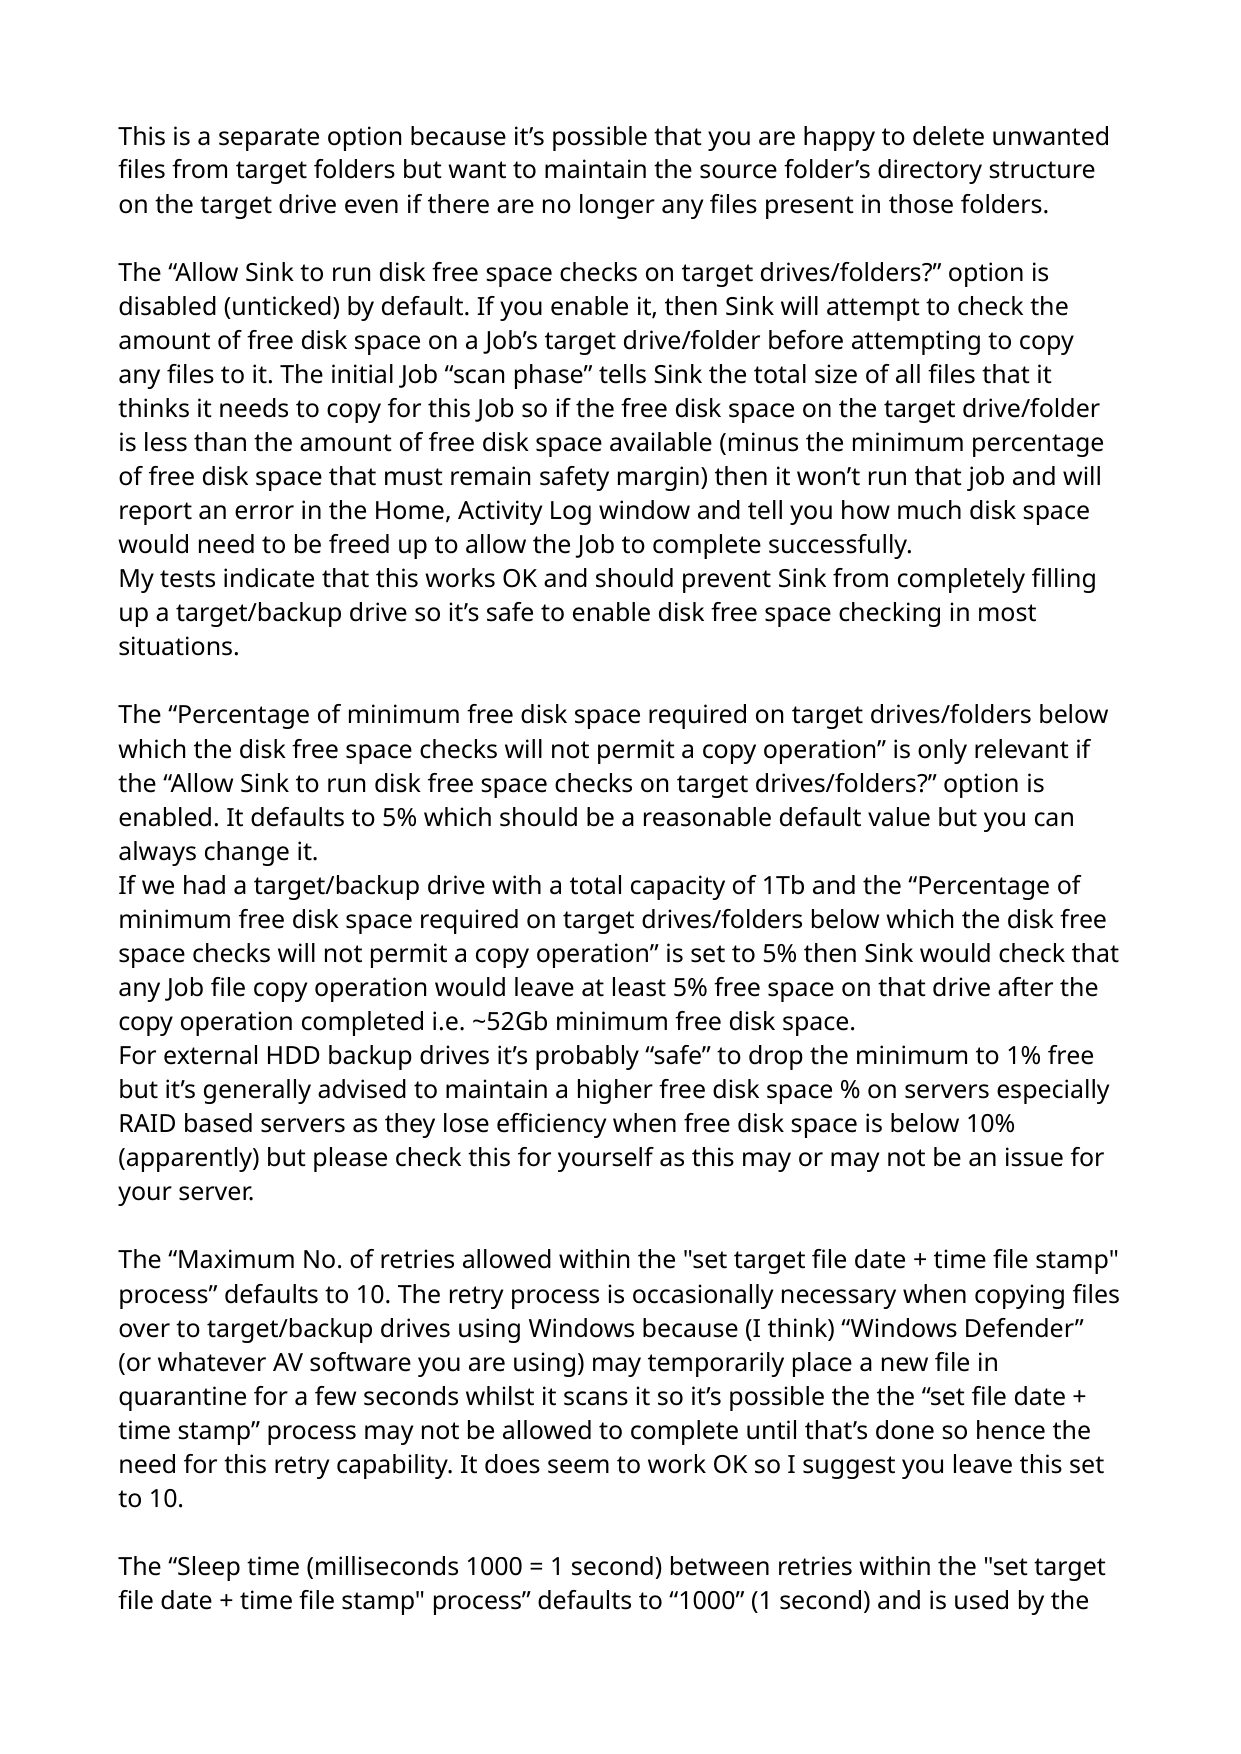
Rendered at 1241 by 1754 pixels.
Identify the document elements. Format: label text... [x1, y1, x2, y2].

text The “Maximum No. of retries allowed within the "set target file date + time file stamp" process” defaults to 10. The retry process is occasionally necessary when copying files over to target/backup drives using Windows because (I think) “Windows Defender” (or whatever AV software you are using) may temporarily place a new file in quarantine for a few seconds whilst it scans it so it’s possible the the “set file date + time stamp” process may not be allowed to complete until that’s done so hence the need for this retry capability. It does seem to work OK so I suggest you leave this set to 10. [118, 1242, 1122, 1515]
text The “Percentage of minimum free disk space required on target drives/folders below which the disk free space checks will not permit a copy operation” is only relevant if the “Allow Sink to run disk free space checks on target drives/folders?” option is enabled. It defaults to 5% which should be a reasonable default value but you can always change it. [118, 697, 1122, 867]
text For external HDD backup drives it’s probably “safe” to drop the minimum to 1% free but it’s generally advised to maintain a higher free disk space % on servers especially RAID based servers as they lose efficiency when free disk space is below 10% (apparently) but please check this for yourself as this may or may not be an issue for your server. [118, 1038, 1122, 1208]
text The “Allow Sink to run disk free space checks on target drives/folders?” option is disabled (unticked) by default. If you enable it, then Sink will attempt to check the amount of free disk space on a Job’s target drive/folder before attempting to copy any files to it. The initial Job “scan phase” tells Sink the total size of all files that it thinks it needs to copy for this Job so if the free disk space on the target drive/folder is less than the amount of free disk space available (minus the minimum percentage of free disk space that must remain safety margin) then it won’t run that job and will report an error in the Home, Activity Log window and tell you how much disk space would need to be freed up to allow the Job to complete successfully. [118, 254, 1122, 561]
text This is a separate option because it’s possible that you are happy to delete unwanted files from target folders but want to maintain the source folder’s directory structure on the target drive even if there are no longer any files present in those folders. [118, 118, 1122, 220]
text The “Sleep time (milliseconds 1000 = 1 second) between retries within the "set target file date + time file stamp" process” defaults to “1000” (1 second) and is used by the [118, 1549, 1122, 1617]
text If we had a target/backup drive with a total capacity of 1Tb and the “Percentage of minimum free disk space required on target drives/folders below which the disk free space checks will not permit a copy operation” is set to 5% then Sink would check that any Job file copy operation would leave at least 5% free space on that drive after the copy operation completed i.e. ~52Gb minimum free disk space. [118, 867, 1122, 1038]
text My tests indicate that this works OK and should prevent Sink from completely filling up a target/backup drive so it’s safe to enable disk free space checking in most situations. [118, 561, 1122, 663]
